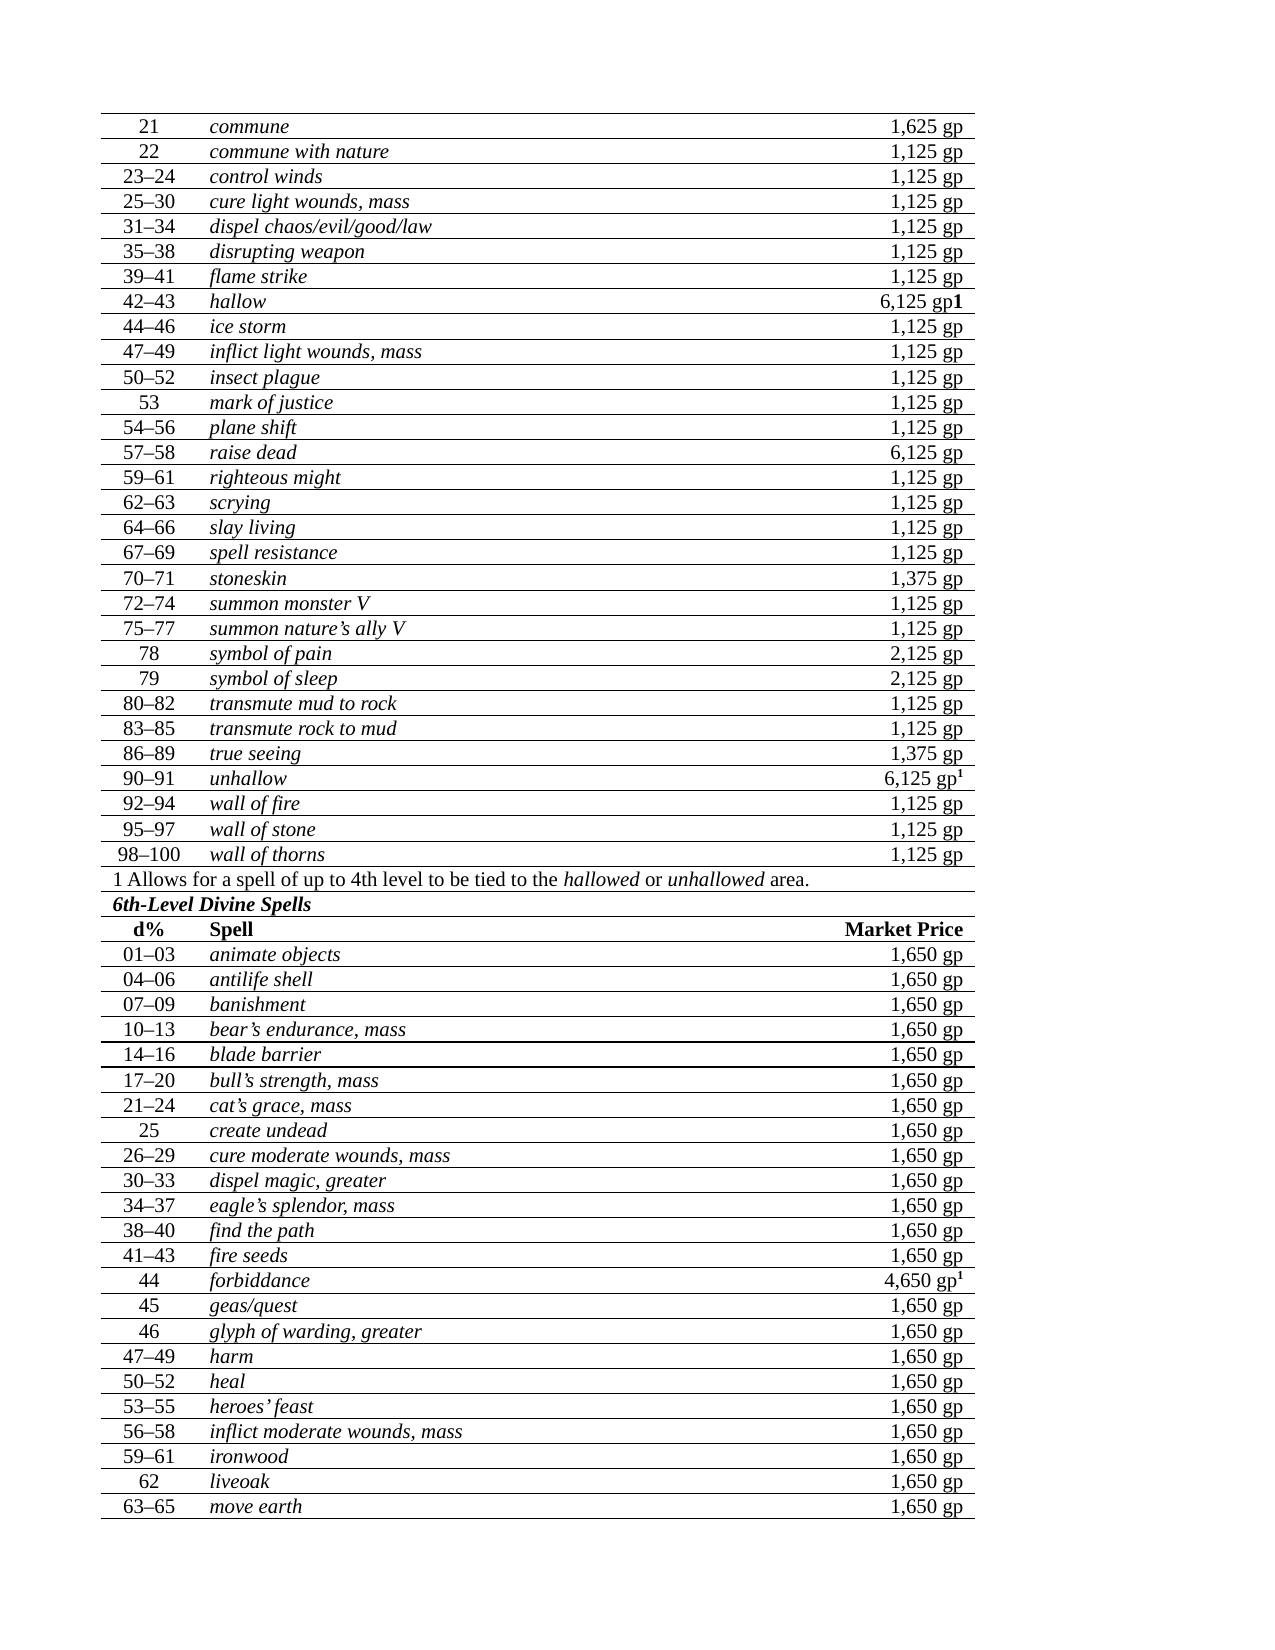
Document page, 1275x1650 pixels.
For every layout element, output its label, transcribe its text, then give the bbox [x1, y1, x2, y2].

table_cell ironwood [198, 1444, 575, 1468]
table_cell 1,375 gp [575, 565, 975, 589]
table_cell 1,650 gp [575, 1143, 975, 1167]
table_cell 47–49 [101, 1344, 197, 1368]
table_cell 1,125 gp [575, 365, 975, 389]
table_cell 1,650 gp [575, 1469, 975, 1493]
table_cell 1,125 gp [575, 791, 975, 815]
table_cell eagle’s splendor, mass [198, 1193, 575, 1217]
table_cell 26–29 [101, 1143, 197, 1167]
table_cell 72–74 [101, 591, 197, 614]
table_cell control winds [198, 164, 575, 188]
table_cell hallow [198, 289, 575, 313]
table_cell move earth [198, 1494, 575, 1518]
table_cell 1,125 gp [575, 390, 975, 414]
table_cell banishment [198, 992, 575, 1016]
table_cell 80–82 [101, 691, 197, 715]
table_cell 70–71 [101, 565, 197, 589]
table_cell heroes’ feast [198, 1394, 575, 1418]
table_cell harm [198, 1344, 575, 1368]
table_cell flame strike [198, 264, 575, 288]
table_cell 4,650 gp1 [575, 1268, 975, 1292]
table_cell 1,650 gp [575, 1043, 975, 1066]
table_cell wall of fire [198, 791, 575, 815]
table_cell 59–61 [101, 465, 197, 489]
table_cell 1,125 gp [575, 340, 975, 363]
table_cell 98–100 [101, 842, 197, 866]
table_cell 1,125 gp [575, 164, 975, 188]
table_cell unhallow [198, 766, 575, 790]
table_cell disrupting weapon [198, 239, 575, 263]
table_cell geas/quest [198, 1294, 575, 1317]
table_cell raise dead [198, 440, 575, 464]
table_cell wall of thorns [198, 842, 575, 866]
table_cell 79 [101, 666, 197, 690]
table_cell bull’s strength, mass [198, 1068, 575, 1092]
table_cell 1,125 gp [575, 314, 975, 338]
table_cell 1,125 gp [575, 465, 975, 489]
table_cell 1,650 gp [575, 1017, 975, 1041]
table_cell 14–16 [101, 1043, 197, 1066]
table_cell 39–41 [101, 264, 197, 288]
table_cell dispel magic, greater [198, 1168, 575, 1192]
table_cell 1,650 gp [575, 1093, 975, 1117]
table_cell 95–97 [101, 816, 197, 841]
table_cell 1,650 gp [575, 1118, 975, 1142]
table_cell 67–69 [101, 540, 197, 564]
table_cell heal [198, 1369, 575, 1393]
table_cell Spell [198, 917, 575, 941]
table_cell 1,650 gp [575, 1294, 975, 1317]
table_cell insect plague [198, 365, 575, 389]
table_cell inflict light wounds, mass [198, 340, 575, 363]
table_cell bear’s endurance, mass [198, 1017, 575, 1041]
table_cell wall of stone [198, 816, 575, 841]
table_cell slay living [198, 515, 575, 539]
table_cell 62 [101, 1469, 197, 1493]
table_cell 50–52 [101, 1369, 197, 1393]
table_cell 63–65 [101, 1494, 197, 1518]
table_cell 2,125 gp [575, 641, 975, 665]
table_cell 1,125 gp [575, 264, 975, 288]
table_cell 17–20 [101, 1068, 197, 1092]
table_cell 1,650 gp [575, 1419, 975, 1443]
table_cell 07–09 [101, 992, 197, 1016]
table_cell 56–58 [101, 1419, 197, 1443]
table_cell create undead [198, 1118, 575, 1142]
table_cell 1,125 gp [575, 139, 975, 163]
table_cell 75–77 [101, 616, 197, 640]
table_cell 22 [101, 139, 197, 163]
table_cell cure light wounds, mass [198, 189, 575, 213]
table_cell 1,650 gp [575, 1068, 975, 1092]
table_cell cure moderate wounds, mass [198, 1143, 575, 1167]
table_cell commune [198, 114, 575, 138]
table_cell 21–24 [101, 1093, 197, 1117]
table_cell symbol of pain [198, 641, 575, 665]
table_cell symbol of sleep [198, 666, 575, 690]
table_cell 6th-Level Divine Spells [101, 892, 975, 916]
table_cell 42–43 [101, 289, 197, 313]
table_cell 59–61 [101, 1444, 197, 1468]
table_cell 1,625 gp [575, 114, 975, 138]
table_cell 6,125 gp1 [575, 289, 975, 313]
table_cell 45 [101, 1294, 197, 1317]
table_cell 86–89 [101, 741, 197, 765]
table_cell glyph of warding, greater [198, 1319, 575, 1343]
table_cell 78 [101, 641, 197, 665]
table_cell 04–06 [101, 967, 197, 991]
table_cell 90–91 [101, 766, 197, 790]
table_cell 25 [101, 1118, 197, 1142]
table_cell 31–34 [101, 214, 197, 238]
table_cell spell resistance [198, 540, 575, 564]
table_cell 1,650 gp [575, 1319, 975, 1343]
table_cell 1,125 gp [575, 415, 975, 439]
table_cell plane shift [198, 415, 575, 439]
table_cell 10–13 [101, 1017, 197, 1041]
table_cell 1,650 gp [575, 1243, 975, 1267]
table_cell 41–43 [101, 1243, 197, 1267]
table_cell 1,125 gp [575, 842, 975, 866]
table_cell 25–30 [101, 189, 197, 213]
table_cell 53–55 [101, 1394, 197, 1418]
table_cell find the path [198, 1218, 575, 1242]
table_cell 6,125 gp1 [575, 766, 975, 790]
table_cell 1,375 gp [575, 741, 975, 765]
table_cell 1,650 gp [575, 992, 975, 1016]
table_cell 6,125 gp [575, 440, 975, 464]
table_cell 23–24 [101, 164, 197, 188]
table_cell fire seeds [198, 1243, 575, 1267]
table_cell 47–49 [101, 340, 197, 363]
table_cell 83–85 [101, 716, 197, 740]
table_cell stoneskin [198, 565, 575, 589]
table_cell 1,125 gp [575, 816, 975, 841]
table_cell 34–37 [101, 1193, 197, 1217]
table_cell Market Price [575, 917, 975, 941]
table_cell 1,125 gp [575, 189, 975, 213]
table_cell 62–63 [101, 490, 197, 514]
table_cell mark of justice [198, 390, 575, 414]
table_cell 1,650 gp [575, 1369, 975, 1393]
table_cell 1,650 gp [575, 942, 975, 966]
table_cell 1,125 gp [575, 515, 975, 539]
table_cell true seeing [198, 741, 575, 765]
table_cell 1,125 gp [575, 716, 975, 740]
table_cell 1,650 gp [575, 1344, 975, 1368]
table_cell antilife shell [198, 967, 575, 991]
table_cell inflict moderate wounds, mass [198, 1419, 575, 1443]
table_cell cat’s grace, mass [198, 1093, 575, 1117]
table_cell 1 Allows for a spell of up to 4th level to be tied to the hallowed or unhallowed area. [101, 867, 975, 891]
table_cell commune with nature [198, 139, 575, 163]
table_cell 1,650 gp [575, 1193, 975, 1217]
table_cell 1,650 gp [575, 1168, 975, 1192]
table_cell 1,125 gp [575, 239, 975, 263]
table_cell 57–58 [101, 440, 197, 464]
table_cell blade barrier [198, 1043, 575, 1066]
table_cell 1,650 gp [575, 1394, 975, 1418]
table_cell 54–56 [101, 415, 197, 439]
table_cell transmute rock to mud [198, 716, 575, 740]
table_cell forbiddance [198, 1268, 575, 1292]
table_cell 1,125 gp [575, 540, 975, 564]
table_cell 1,125 gp [575, 214, 975, 238]
table_cell 53 [101, 390, 197, 414]
table_cell summon nature’s ally V [198, 616, 575, 640]
table_cell 44 [101, 1268, 197, 1292]
table_cell 46 [101, 1319, 197, 1343]
table_cell 1,125 gp [575, 616, 975, 640]
table_cell 01–03 [101, 942, 197, 966]
table_cell dispel chaos/evil/good/law [198, 214, 575, 238]
table_cell 50–52 [101, 365, 197, 389]
table_cell 21 [101, 114, 197, 138]
table_cell transmute mud to rock [198, 691, 575, 715]
table_cell 1,125 gp [575, 490, 975, 514]
table_cell animate objects [198, 942, 575, 966]
table_cell liveoak [198, 1469, 575, 1493]
table_cell 1,650 gp [575, 967, 975, 991]
table_cell 1,125 gp [575, 591, 975, 614]
table_cell 64–66 [101, 515, 197, 539]
table_cell d% [101, 917, 197, 941]
table_cell summon monster V [198, 591, 575, 614]
table_cell scrying [198, 490, 575, 514]
table_cell 2,125 gp [575, 666, 975, 690]
table_cell 30–33 [101, 1168, 197, 1192]
table_cell righteous might [198, 465, 575, 489]
table_cell 1,125 gp [575, 691, 975, 715]
table_cell 1,650 gp [575, 1494, 975, 1518]
table_cell 1,650 gp [575, 1218, 975, 1242]
table_cell ice storm [198, 314, 575, 338]
table_cell 38–40 [101, 1218, 197, 1242]
table_cell 35–38 [101, 239, 197, 263]
table_cell 92–94 [101, 791, 197, 815]
table_cell 44–46 [101, 314, 197, 338]
table_cell 1,650 gp [575, 1444, 975, 1468]
